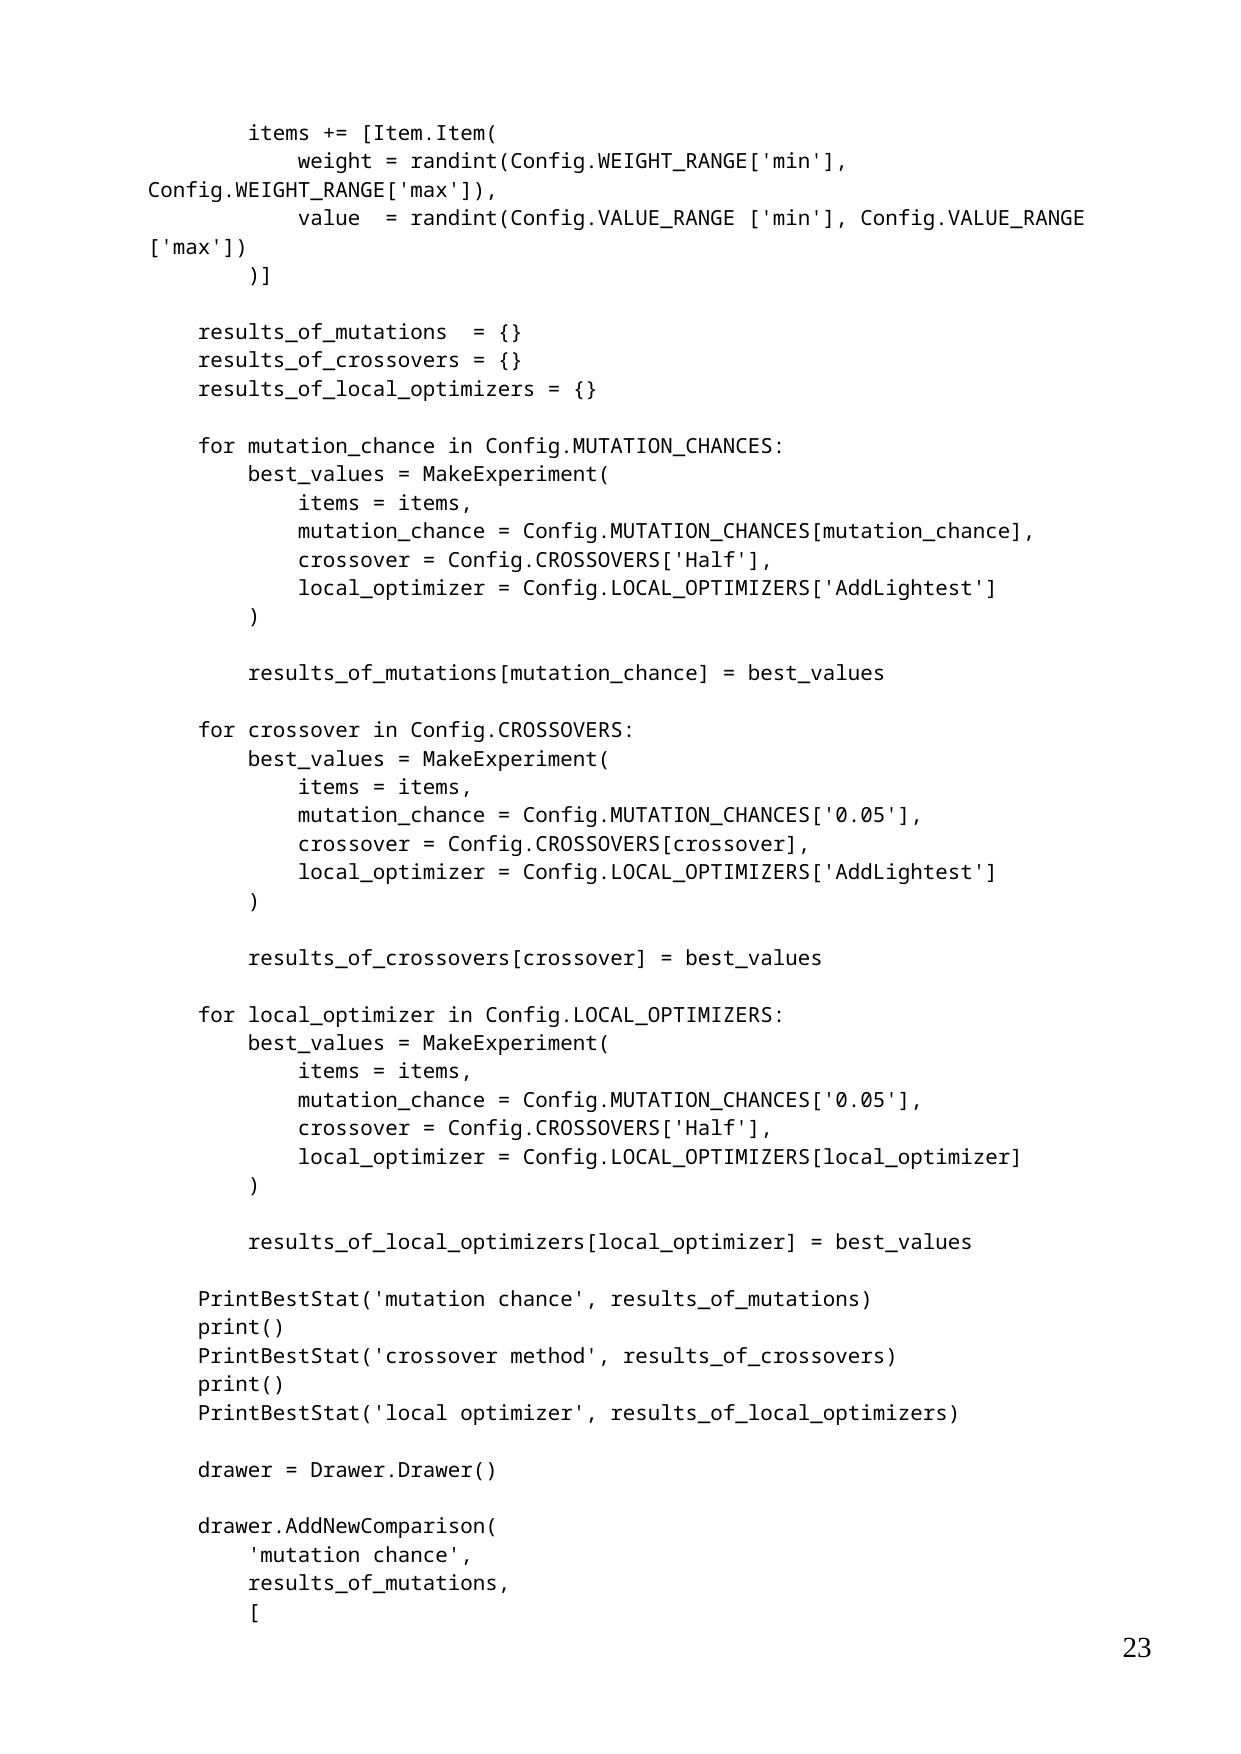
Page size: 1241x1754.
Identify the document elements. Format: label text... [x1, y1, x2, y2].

text for crossover in Config.CROSSOVERS: [148, 715, 1152, 744]
text weight = randint(Config.WEIGHT_RANGE['min'], Config.WEIGHT_RANGE['max']), [148, 147, 1152, 203]
text results_of_crossovers[crossover] = best_values [148, 943, 1152, 971]
text items = items, [148, 488, 1152, 516]
text drawer = Drawer.Drawer() [148, 1455, 1152, 1483]
text results_of_mutations, [148, 1568, 1152, 1597]
text ) [148, 886, 1152, 914]
text local_optimizer = Config.LOCAL_OPTIMIZERS['AddLightest'] [148, 573, 1152, 602]
text PrintBestStat('local optimizer', results_of_local_optimizers) [148, 1398, 1152, 1426]
text mutation_chance = Config.MUTATION_CHANCES[mutation_chance], [148, 516, 1152, 545]
text 'mutation chance', [148, 1540, 1152, 1568]
text results_of_mutations = {} [148, 317, 1152, 346]
text crossover = Config.CROSSOVERS['Half'], [148, 1113, 1152, 1142]
text print() [148, 1312, 1152, 1341]
text print() [148, 1369, 1152, 1398]
text items += [Item.Item( [148, 118, 1152, 147]
text best_values = MakeExperiment( [148, 1028, 1152, 1057]
text for mutation_chance in Config.MUTATION_CHANCES: [148, 431, 1152, 459]
text drawer.AddNewComparison( [148, 1512, 1152, 1540]
text local_optimizer = Config.LOCAL_OPTIMIZERS['AddLightest'] [148, 857, 1152, 886]
text [ [148, 1597, 1152, 1625]
text results_of_local_optimizers = {} [148, 374, 1152, 402]
text crossover = Config.CROSSOVERS[crossover], [148, 829, 1152, 857]
text mutation_chance = Config.MUTATION_CHANCES['0.05'], [148, 1085, 1152, 1113]
text PrintBestStat('mutation chance', results_of_mutations) [148, 1284, 1152, 1312]
text best_values = MakeExperiment( [148, 744, 1152, 772]
text results_of_local_optimizers[local_optimizer] = best_values [148, 1227, 1152, 1256]
text results_of_mutations[mutation_chance] = best_values [148, 658, 1152, 687]
text for local_optimizer in Config.LOCAL_OPTIMIZERS: [148, 1000, 1152, 1028]
text PrintBestStat('crossover method', results_of_crossovers) [148, 1341, 1152, 1369]
text items = items, [148, 1057, 1152, 1085]
text value = randint(Config.VALUE_RANGE ['min'], Config.VALUE_RANGE ['max']) [148, 203, 1152, 260]
text ) [148, 602, 1152, 630]
text items = items, [148, 772, 1152, 801]
text best_values = MakeExperiment( [148, 459, 1152, 488]
text results_of_crossovers = {} [148, 346, 1152, 374]
text crossover = Config.CROSSOVERS['Half'], [148, 545, 1152, 573]
text mutation_chance = Config.MUTATION_CHANCES['0.05'], [148, 801, 1152, 829]
text )] [148, 260, 1152, 289]
text ) [148, 1170, 1152, 1199]
text local_optimizer = Config.LOCAL_OPTIMIZERS[local_optimizer] [148, 1142, 1152, 1170]
